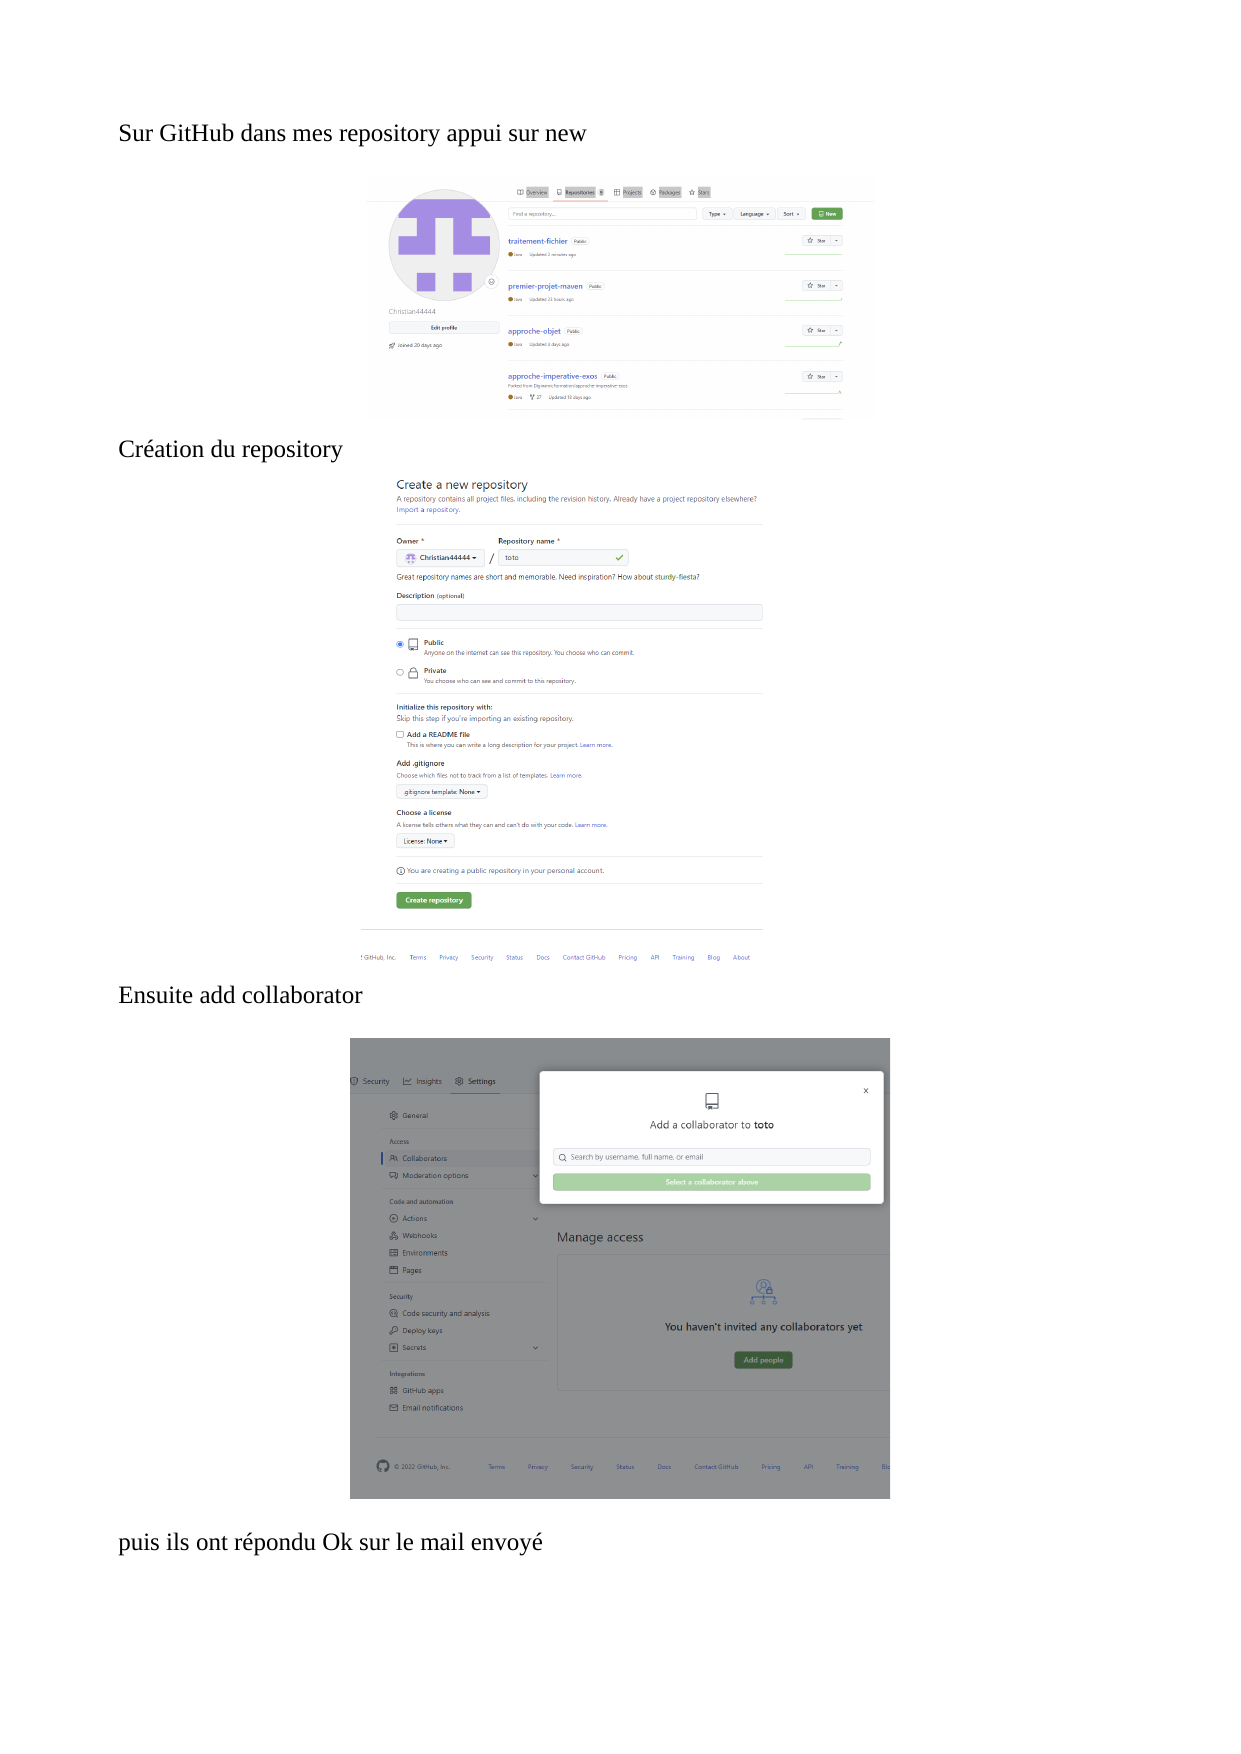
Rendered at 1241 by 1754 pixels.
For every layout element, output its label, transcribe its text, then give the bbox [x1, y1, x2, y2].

text Sur GitHub dans mes repository appui sur new [118, 118, 1122, 147]
picture [366, 175, 875, 420]
text puis ils ont répondu Ok sur le mail envoyé [118, 1527, 1122, 1556]
picture [361, 463, 763, 967]
text Ensuite add collaborator [118, 981, 1122, 1009]
picture [350, 1038, 891, 1499]
text Création du repository [118, 434, 1122, 463]
